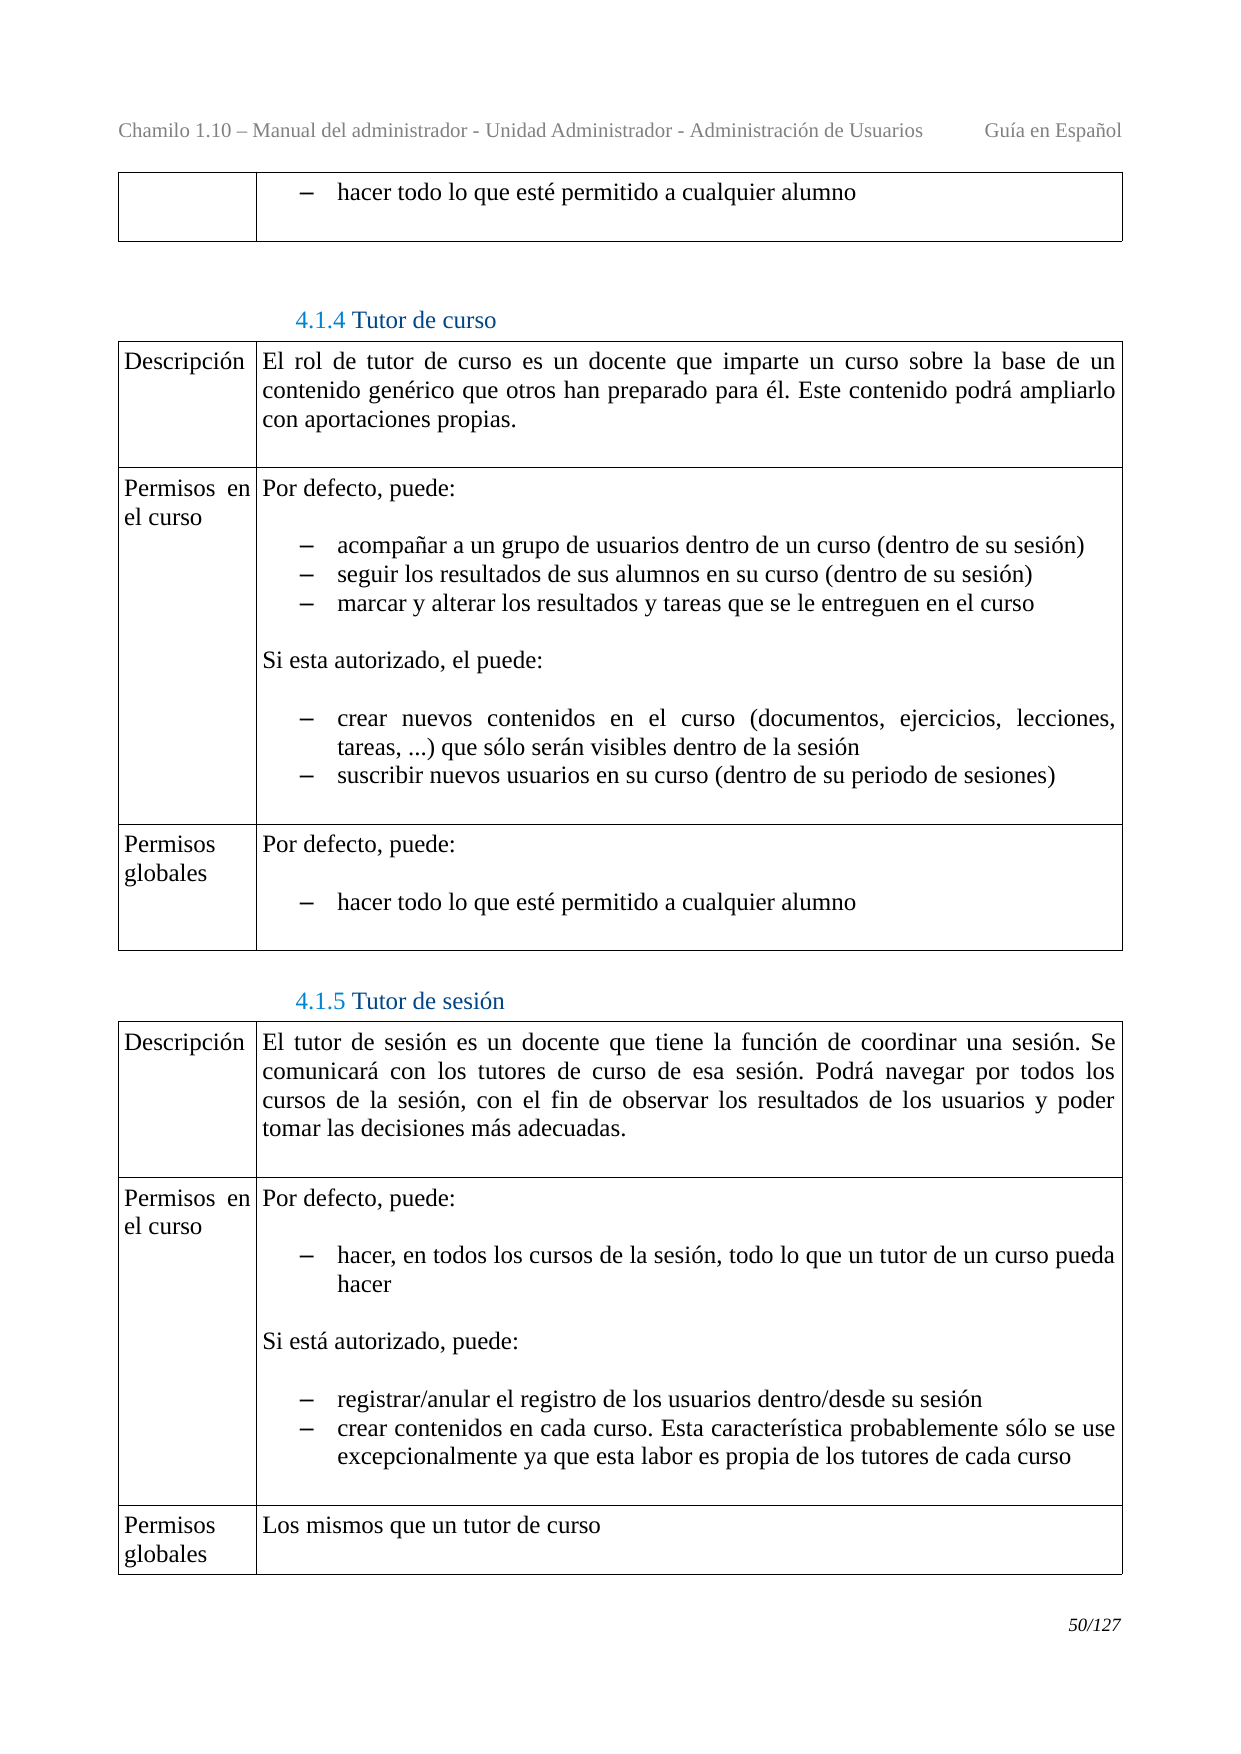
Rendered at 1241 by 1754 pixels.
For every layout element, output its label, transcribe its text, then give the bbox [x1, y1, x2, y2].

table_header El rol de tutor de curso es un docente que imparte un curso sobre la base de un contenido genérico que otros han preparado para él. Este contenido podrá ampliarlo con aportaciones propias. [257, 342, 1122, 467]
table_cell Permisos en el curso [119, 468, 256, 824]
table_header El tutor de sesión es un docente que tiene la función de coordinar una sesión. Se comunicará con los tutores de curso de esa sesión. Podrá navegar por todos los cursos de la sesión, con el fin de observar los resultados de los usuarios y poder tomar las decisiones más adecuadas. [257, 1022, 1122, 1177]
table_cell Permisos globales [119, 1506, 256, 1574]
table_cell Por defecto, puede: hacer todo lo que esté permitido a cualquier alumno [257, 825, 1122, 950]
subtitle Tutor de sesión [295, 986, 1122, 1015]
table_cell Por defecto, puede: acompañar a un grupo de usuarios dentro de un curso (dentro de su sesión) seguir los resultados de sus alumnos en su curso (dentro de su sesión) marcar y alterar los resultados y tareas que se le entreguen en el curso Si esta autorizado, el puede: crear nuevos contenidos en el curso (documentos, ejercicios, lecciones, tareas, ...) que sólo serán visibles dentro de la sesión suscribir nuevos usuarios en su curso (dentro de su periodo de sesiones) [257, 468, 1122, 824]
table_cell Permisos en el curso [119, 1178, 256, 1504]
table_cell Los mismos que un tutor de curso [257, 1506, 1122, 1574]
table_header Descripción [119, 342, 256, 467]
table_cell [119, 173, 256, 241]
table_header Descripción [119, 1022, 256, 1177]
subtitle Tutor de curso [295, 305, 1122, 334]
table_cell Por defecto, puede: seguir, mediante el panel de control, el desarrollo personal de los usuarios (alumnos o docentes) que le hayan sido asignados seguir, mediante el panel de control, el desarrollo de las sesiones que le han sido asignadas revisar usuarios, cursos y sesiones, pero no modificarlos hacer todo lo que esté permitido a cualquier alumno [257, 173, 1122, 241]
table_cell Permisos globales [119, 825, 256, 950]
table_cell Por defecto, puede: hacer, en todos los cursos de la sesión, todo lo que un tutor de un curso pueda hacer Si está autorizado, puede: registrar/anular el registro de los usuarios dentro/desde su sesión crear contenidos en cada curso. Esta característica probablemente sólo se use excepcionalmente ya que esta labor es propia de los tutores de cada curso [257, 1178, 1122, 1504]
